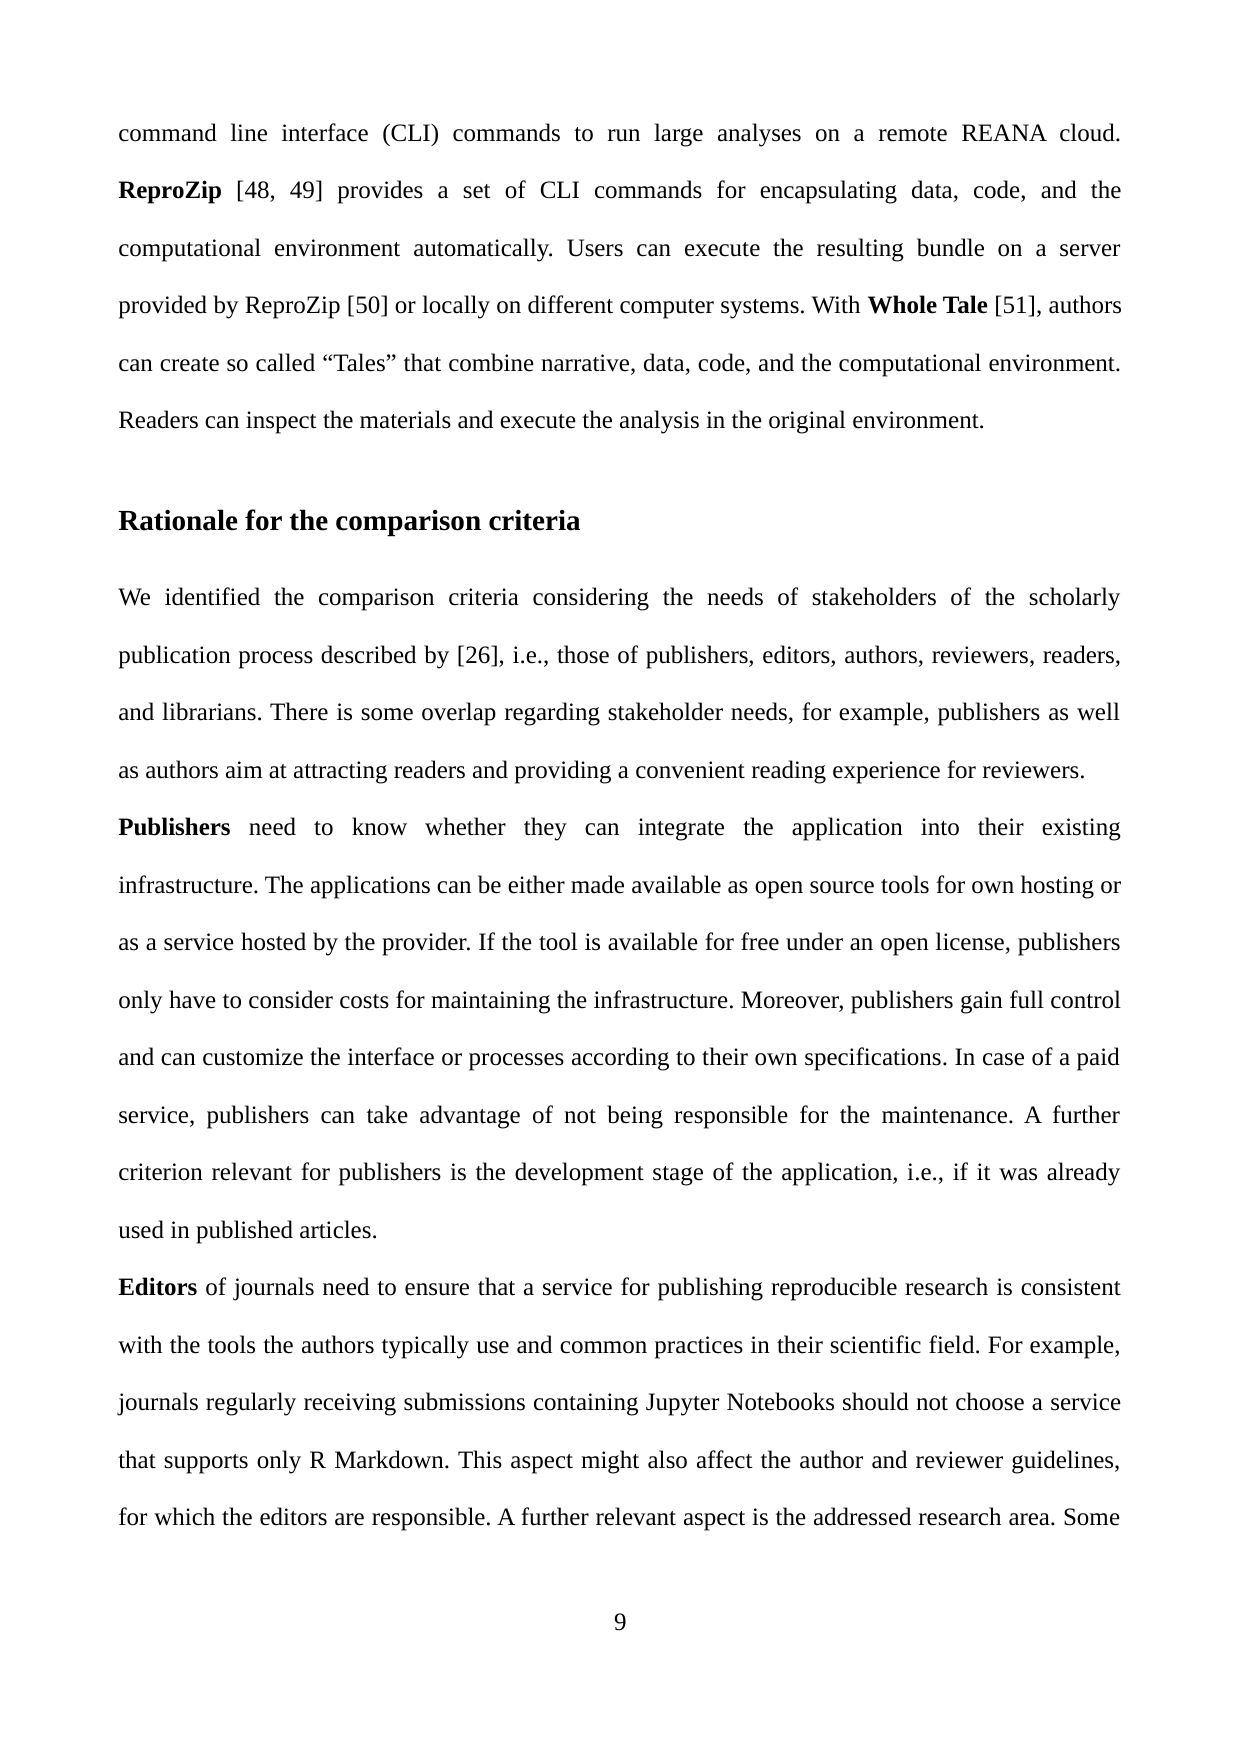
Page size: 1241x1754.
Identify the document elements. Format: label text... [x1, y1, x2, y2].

text Publishers need to know whether they can integrate the application into their existing infrastructure. The applications can be either made available as open source tools for own hosting or as a service hosted by the provider. If the tool is available for free under an open license, publishers only have to consider costs for maintaining the infrastructure. Moreover, publishers gain full control and can customize the interface or processes according to their own specifications. In case of a paid service, publishers can take advantage of not being responsible for the maintenance. A further criterion relevant for publishers is the development stage of the application, i.e., if it was already used in published articles. [118, 812, 1122, 1243]
subtitle Rationale for the comparison criteria [118, 503, 1122, 536]
text We identified the comparison criteria considering the needs of stakeholders of the scholarly publication process described by [26], i.e., those of publishers, editors, authors, reviewers, readers, and librarians. There is some overlap regarding stakeholder needs, for example, publishers as well as authors aim at attracting readers and providing a convenient reading experience for reviewers. [118, 582, 1122, 783]
text command line interface (CLI) commands to run large analyses on a remote REANA cloud. ReproZip [48, 49] provides a set of CLI commands for encapsulating data, code, and the computational environment automatically. Users can execute the resulting bundle on a server provided by ReproZip [50] or locally on different computer systems. With Whole Tale [51], authors can create so called “Tales” that combine narrative, data, code, and the computational environment. Readers can inspect the materials and execute the analysis in the original environment. [118, 118, 1122, 434]
text Editors of journals need to ensure that a service for publishing reproducible research is consistent with the tools the authors typically use and common practices in their scientific field. For example, journals regularly receiving submissions containing Jupyter Notebooks should not choose a service that supports only R Markdown. This aspect might also affect the author and reviewer guidelines, for which the editors are responsible. A further relevant aspect is the addressed research area. Some [118, 1272, 1122, 1531]
